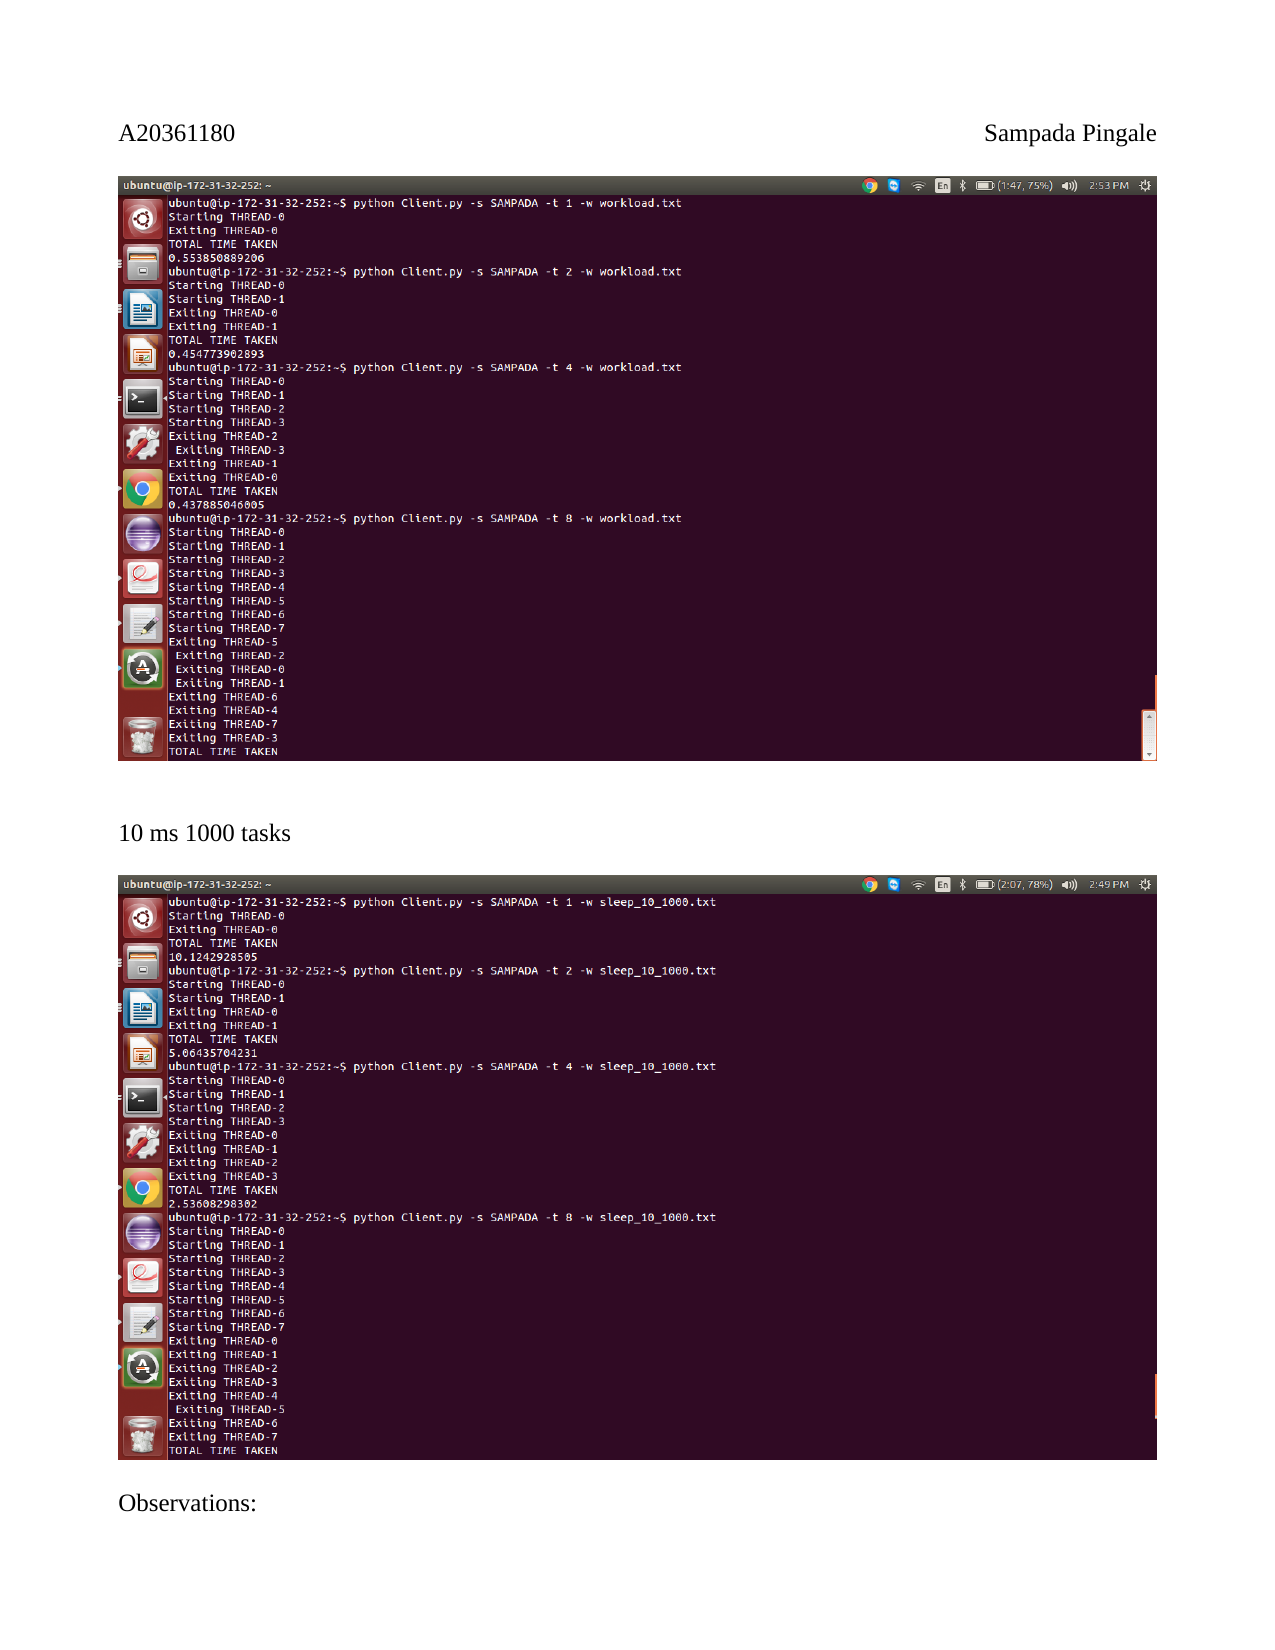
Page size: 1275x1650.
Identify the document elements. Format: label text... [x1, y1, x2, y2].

text Observations: [118, 1488, 1157, 1517]
picture [118, 176, 1157, 761]
picture [118, 875, 1157, 1460]
text 10 ms 1000 tasks [118, 818, 1157, 847]
